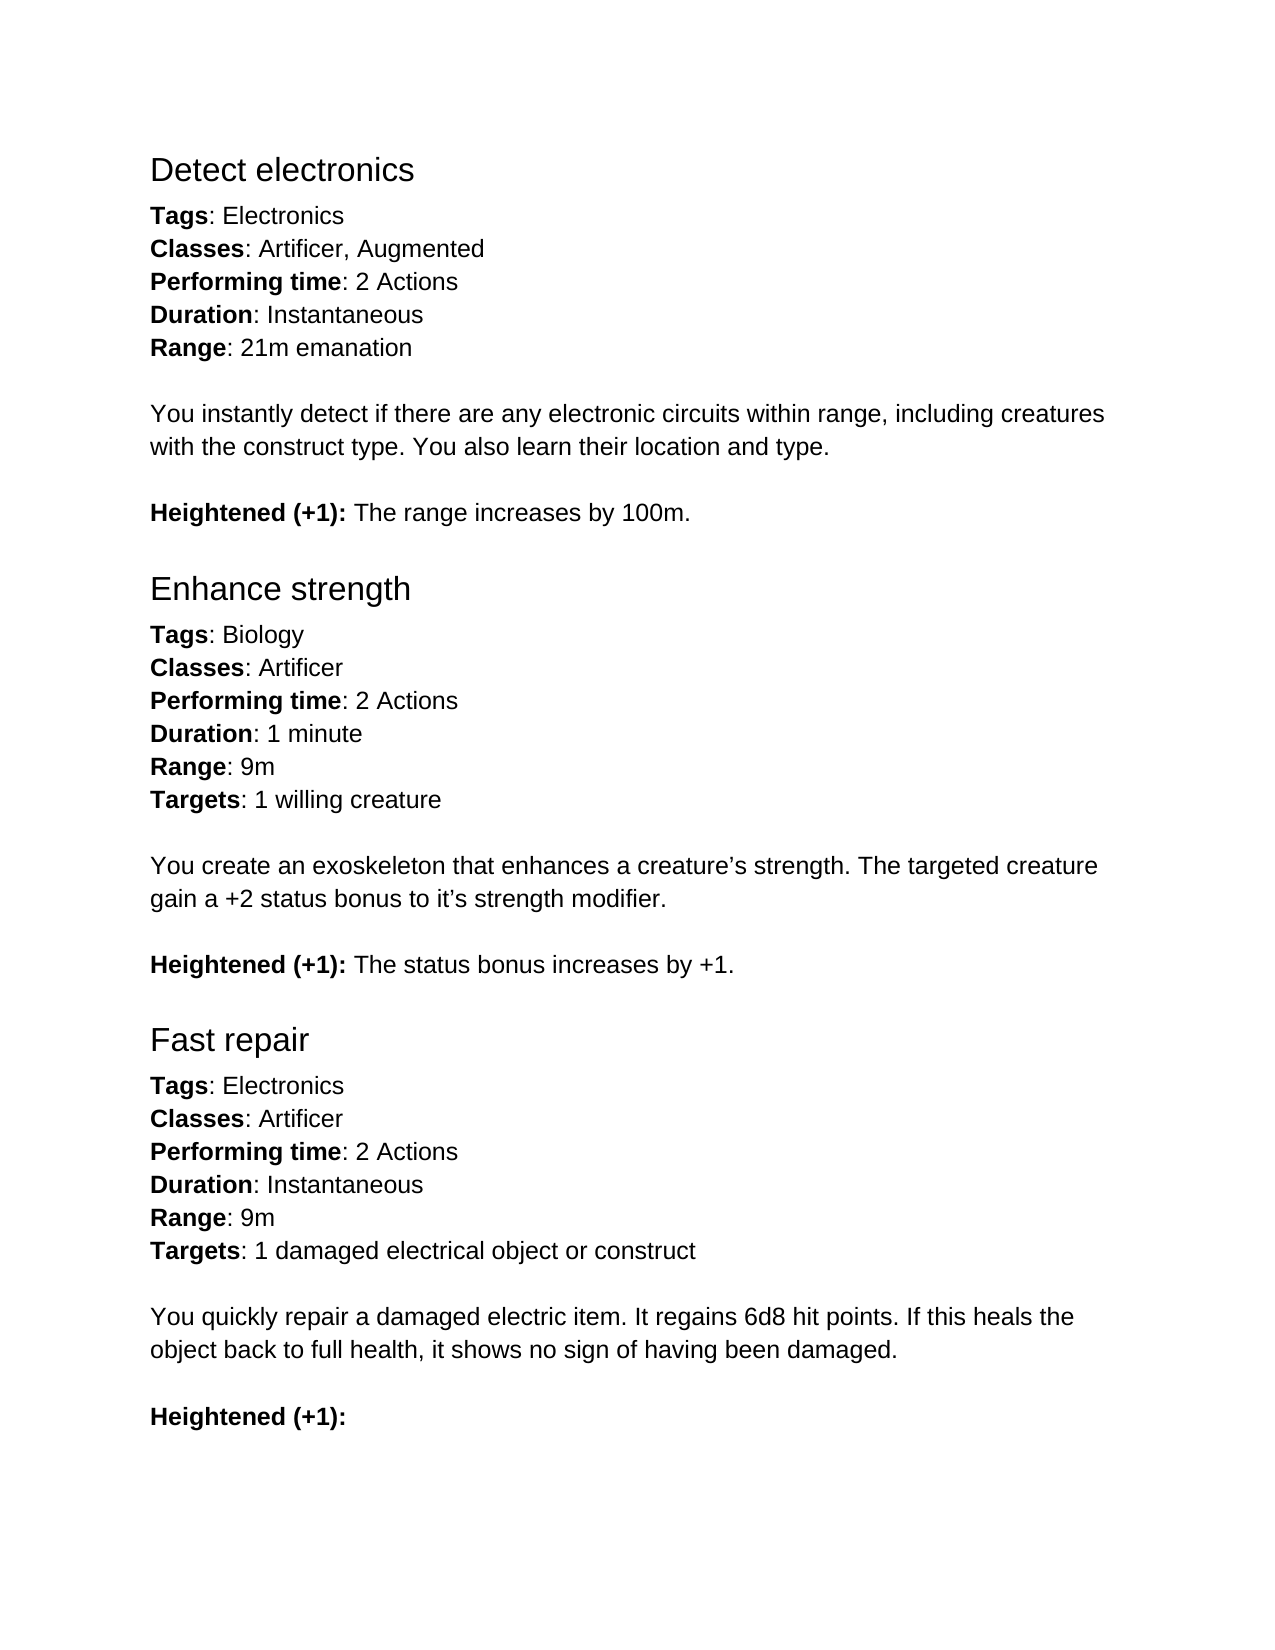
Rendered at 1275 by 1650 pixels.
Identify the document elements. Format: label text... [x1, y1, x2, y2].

text Heightened (+1): The status bonus increases by +1. [150, 950, 1125, 978]
text Performing time: 2 Actions [150, 267, 1125, 296]
text Targets: 1 damaged electrical object or construct [150, 1236, 1125, 1265]
text Tags: Electronics [150, 201, 1125, 230]
text Heightened (+1): [150, 1401, 1125, 1430]
text You quickly repair a damaged electric item. It regains 6d8 hit points. If this heals the object back to full health, it shows no sign of having been damaged. [150, 1302, 1125, 1364]
text Classes: Artificer, Augmented [150, 234, 1125, 263]
text Tags: Biology [150, 619, 1125, 648]
text Tags: Electronics [150, 1071, 1125, 1100]
subtitle Detect electronics [150, 150, 1125, 188]
subtitle Enhance strength [150, 569, 1125, 607]
text Range: 9m [150, 752, 1125, 780]
text Duration: Instantaneous [150, 300, 1125, 329]
text Duration: 1 minute [150, 719, 1125, 747]
text You create an exoskeleton that enhances a creature’s strength. The targeted creature gain a +2 status bonus to it’s strength modifier. [150, 851, 1125, 912]
text Heightened (+1): The range increases by 100m. [150, 498, 1125, 527]
subtitle Fast repair [150, 1020, 1125, 1059]
text Targets: 1 willing creature [150, 785, 1125, 813]
text Duration: Instantaneous [150, 1170, 1125, 1199]
text Classes: Artificer [150, 653, 1125, 681]
text Range: 9m [150, 1203, 1125, 1232]
text Classes: Artificer [150, 1104, 1125, 1133]
text Range: 21m emanation [150, 333, 1125, 362]
text Performing time: 2 Actions [150, 686, 1125, 714]
text You instantly detect if there are any electronic circuits within range, including creatures with the construct type. You also learn their location and type. [150, 399, 1125, 461]
text Performing time: 2 Actions [150, 1137, 1125, 1166]
